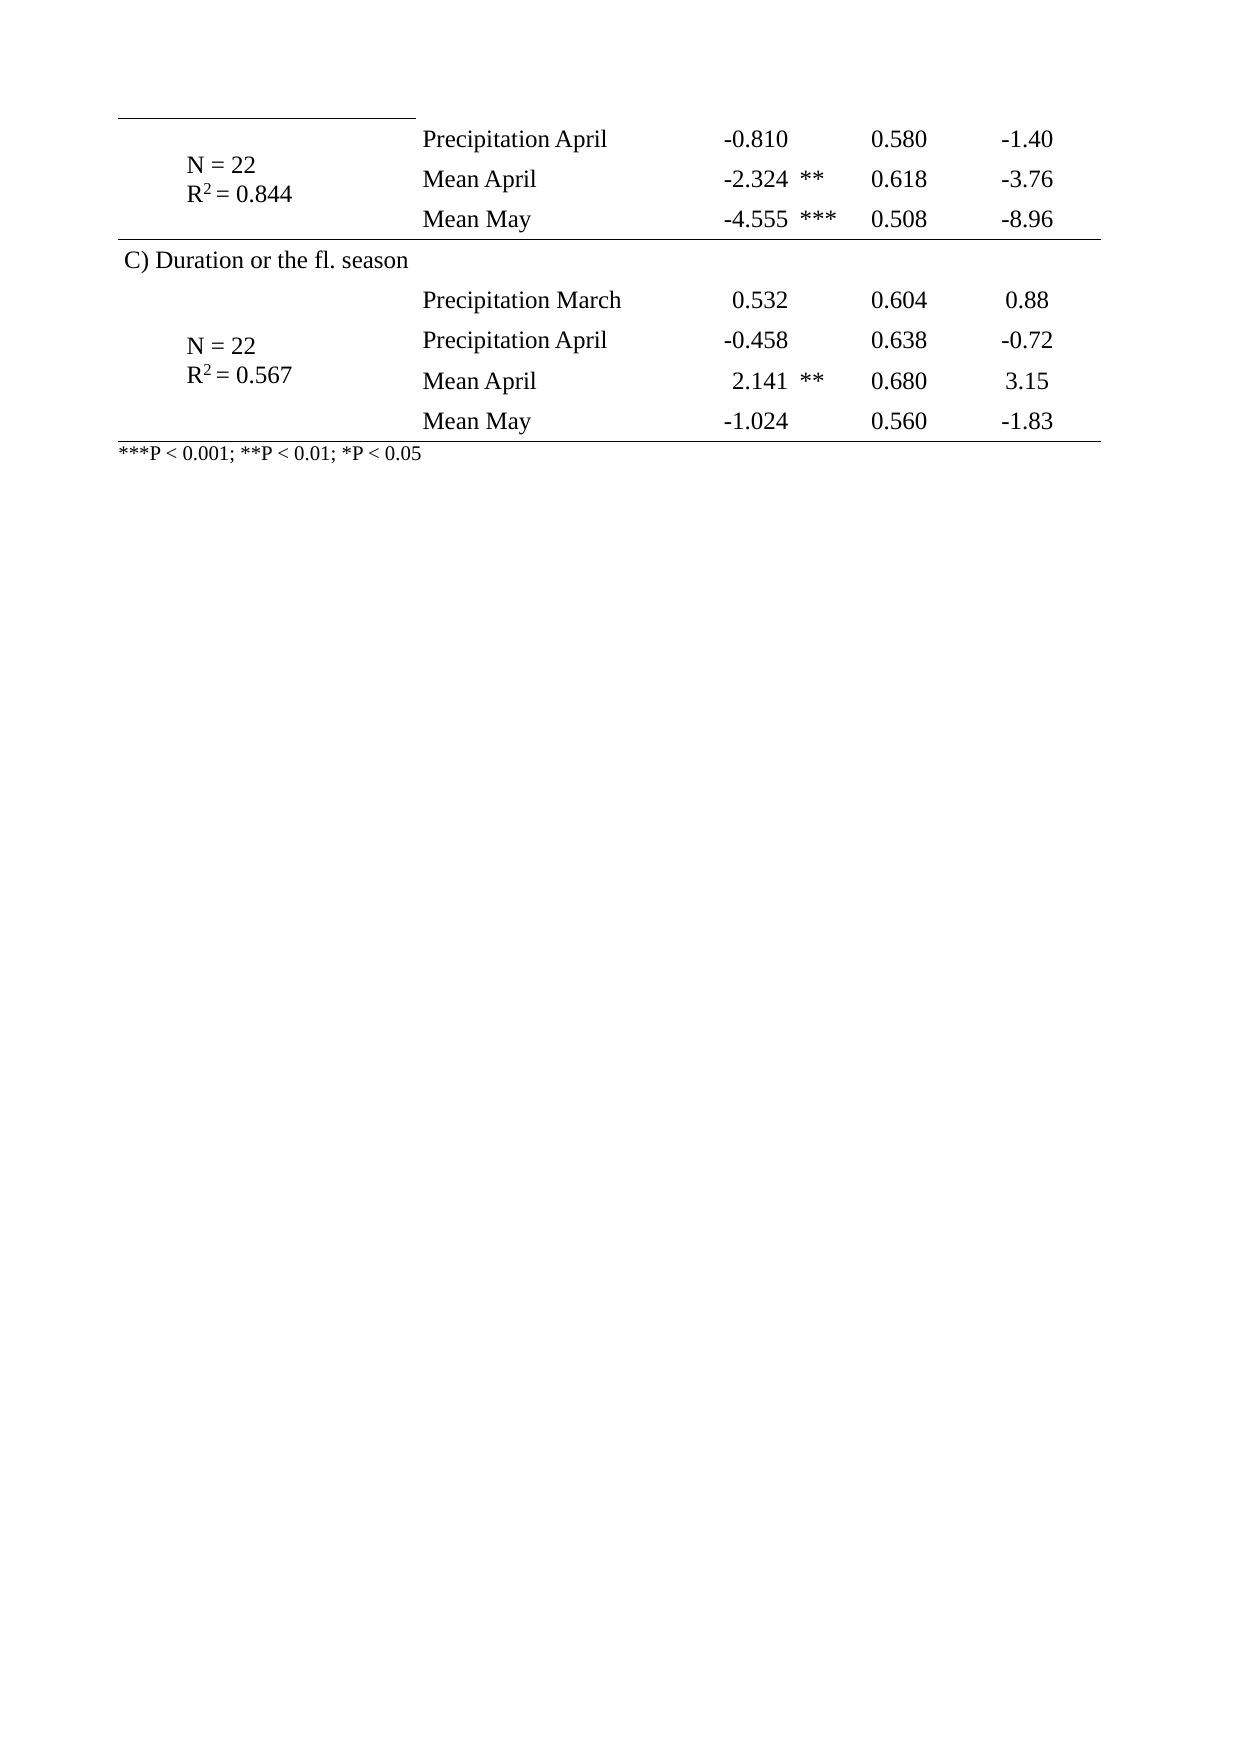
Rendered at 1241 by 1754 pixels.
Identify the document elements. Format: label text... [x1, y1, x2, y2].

table_cell -2.324 [715, 159, 794, 199]
table_cell 0.88 [953, 279, 1101, 319]
table_cell -0.810 [715, 118, 794, 158]
table_cell 2.141 [715, 360, 794, 400]
table_cell [416, 240, 715, 279]
table_cell 0.508 [845, 199, 953, 239]
table_cell Precipitation March [416, 279, 715, 319]
table_cell [953, 240, 1044, 279]
table_cell C) Duration or the fl. season [118, 240, 416, 279]
table_cell [794, 279, 845, 319]
table_cell -1.40 [953, 118, 1101, 158]
table_cell -3.76 [953, 159, 1101, 199]
table_cell ** [794, 159, 845, 199]
table_cell ** [794, 360, 845, 400]
table_cell 0.618 [845, 159, 953, 199]
table_cell *** [794, 199, 845, 239]
table_cell Mean April [416, 360, 715, 400]
table_cell [715, 240, 794, 279]
table_cell 0.604 [845, 279, 953, 319]
table_cell [794, 400, 845, 441]
table_cell -0.72 [953, 320, 1101, 360]
table_cell Precipitation April [416, 320, 715, 360]
table_cell 3.15 [953, 360, 1101, 400]
table_cell 0.580 [845, 118, 953, 158]
table_cell Mean May [416, 199, 715, 239]
table_cell [845, 240, 953, 279]
table_cell [794, 320, 845, 360]
table_cell 0.638 [845, 320, 953, 360]
table_cell -4.555 [715, 199, 794, 239]
table_cell Precipitation April [416, 118, 715, 158]
table_cell 0.560 [845, 400, 953, 441]
table_cell -1.024 [715, 400, 794, 441]
text ***P < 0.001; **P < 0.01; *P < 0.05 [118, 441, 1122, 465]
table_cell -0.458 [715, 320, 794, 360]
table_cell [1044, 240, 1101, 279]
table_cell [794, 118, 845, 158]
table_cell [794, 240, 845, 279]
table_cell Mean April [416, 159, 715, 199]
table_cell 0.532 [715, 279, 794, 319]
table_cell 0.680 [845, 360, 953, 400]
table_cell -1.83 [953, 400, 1101, 441]
table_cell N = 22 R2 = 0.567 [118, 279, 416, 441]
table_cell N = 22 R2 = 0.844 [118, 119, 416, 239]
table_cell Mean May [416, 400, 715, 441]
table_cell -8.96 [953, 199, 1101, 239]
